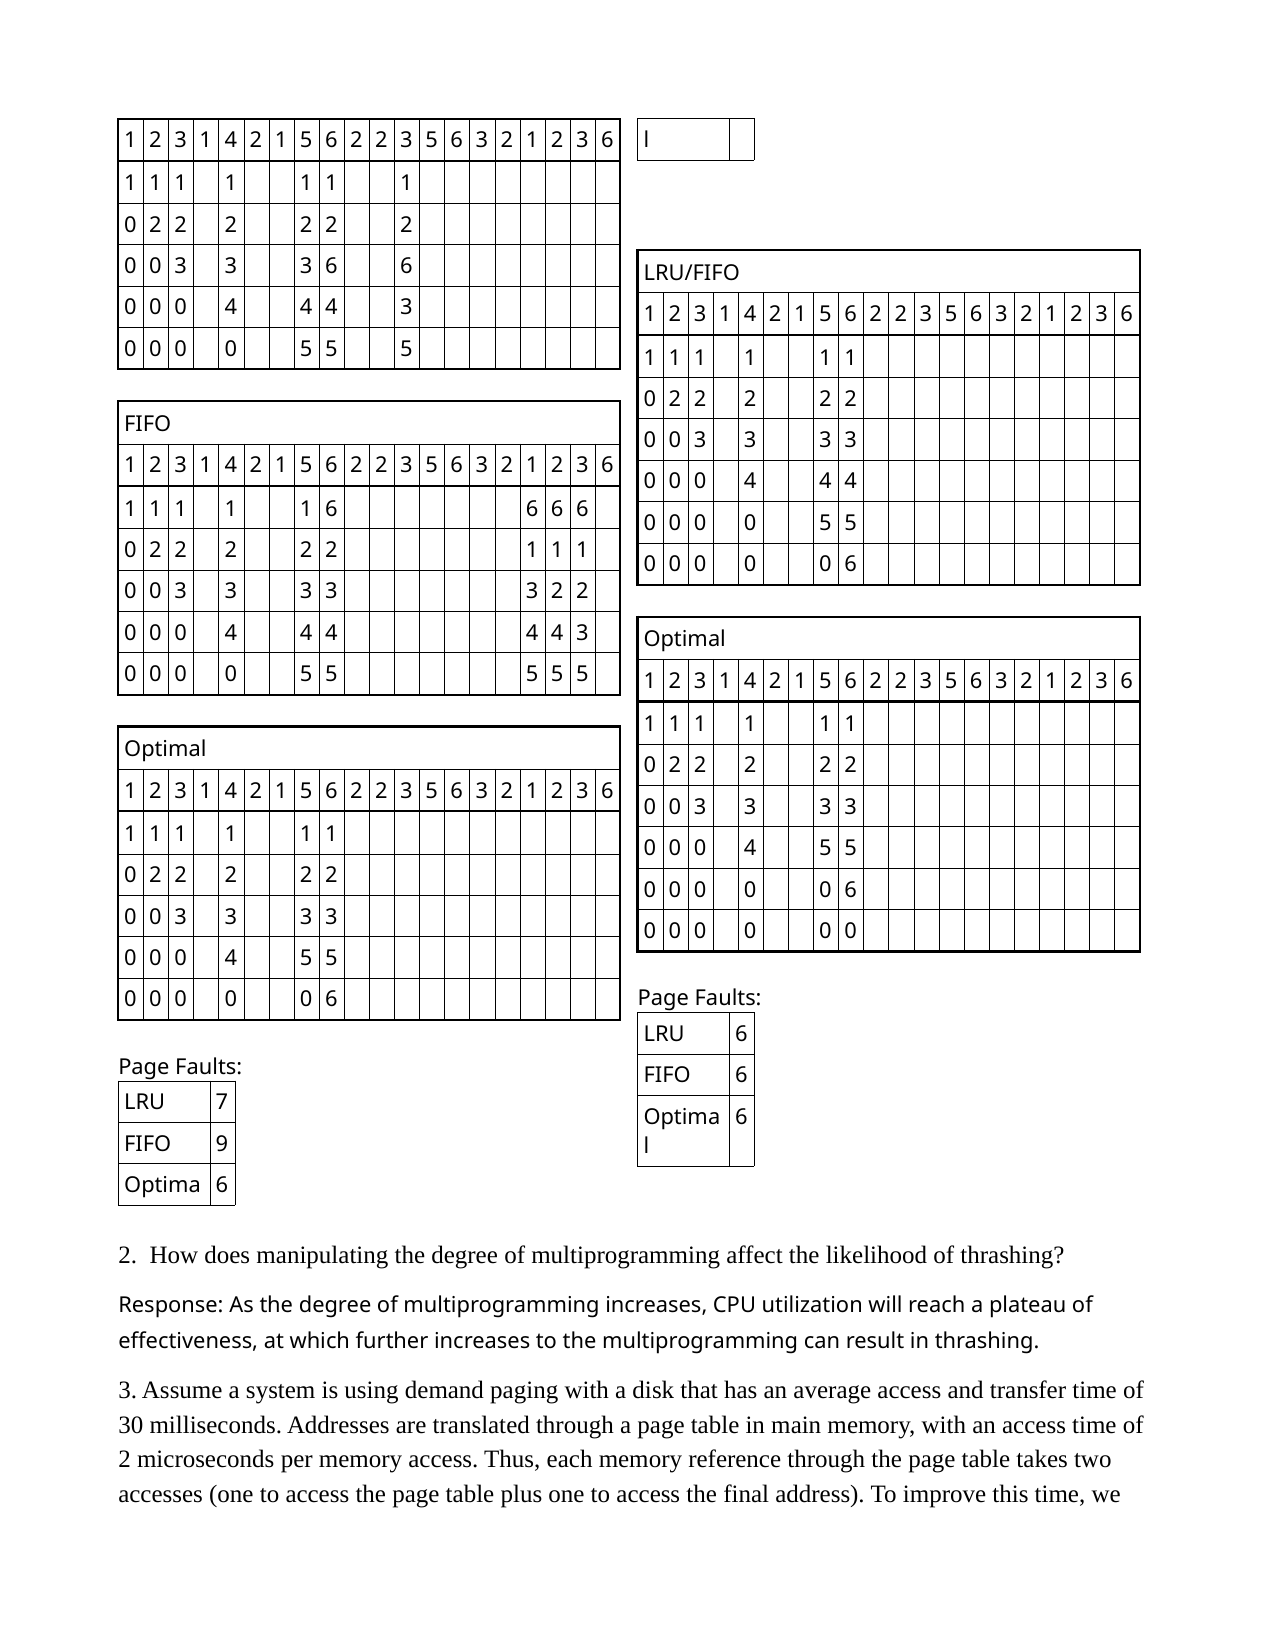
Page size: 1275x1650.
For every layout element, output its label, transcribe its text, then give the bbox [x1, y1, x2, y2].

table_cell 2 [144, 445, 168, 485]
table_header LRU [119, 1082, 210, 1122]
table_cell 3 [169, 770, 193, 810]
table_cell [940, 336, 964, 377]
table_cell 3 [470, 120, 495, 159]
table_cell [940, 827, 964, 868]
table_cell [270, 529, 294, 569]
table_cell [764, 786, 788, 826]
table_cell [1065, 786, 1089, 826]
table_cell 2 [864, 293, 888, 334]
table_cell [470, 653, 495, 693]
table_cell [194, 162, 218, 203]
table_cell 5 [839, 502, 863, 542]
table_cell [194, 979, 218, 1019]
table_cell 5 [420, 445, 444, 485]
table_cell 3 [689, 660, 713, 700]
table_cell [1115, 461, 1139, 501]
table_cell 1 [814, 703, 838, 744]
table_cell 3 [814, 786, 838, 826]
table_cell 3 [219, 571, 244, 611]
table_cell [194, 855, 218, 895]
table_cell 1 [689, 336, 713, 377]
table_cell [445, 855, 469, 895]
table_cell [370, 937, 394, 977]
table_cell [420, 855, 444, 895]
table_cell [420, 245, 444, 286]
table_cell [864, 910, 888, 950]
table_cell [445, 287, 469, 327]
table_cell [864, 502, 888, 542]
table_cell 0 [739, 502, 763, 542]
table_cell 2 [864, 660, 888, 700]
table_cell 0 [169, 653, 193, 693]
table_cell [990, 419, 1014, 460]
table_cell 0 [664, 461, 688, 501]
table_cell 1 [295, 487, 319, 528]
table_cell [445, 162, 469, 203]
table_cell 2 [764, 293, 788, 334]
table_cell [1065, 336, 1089, 377]
table_cell [370, 855, 394, 895]
table_cell 1 [194, 770, 218, 810]
table_cell 2 [345, 120, 369, 159]
table_cell [445, 204, 469, 244]
table_cell 5 [320, 328, 344, 368]
table_cell [764, 544, 788, 584]
table_cell [1090, 336, 1114, 377]
table_cell 0 [639, 745, 663, 785]
table_cell [864, 461, 888, 501]
table_cell 3 [689, 419, 713, 460]
table_cell 0 [144, 612, 168, 652]
table_cell 3 [169, 120, 193, 159]
table_cell 2 [144, 120, 168, 159]
table_cell 6 [839, 544, 863, 584]
table_cell 1 [789, 660, 813, 700]
table_cell 0 [664, 419, 688, 460]
table_cell 4 [521, 612, 545, 652]
table_cell 2 [546, 770, 570, 810]
table_cell FIFO [119, 1123, 210, 1163]
table_cell 3 [571, 120, 595, 159]
table_cell [714, 703, 738, 744]
table_cell [990, 910, 1014, 950]
table_cell 6 [320, 245, 344, 286]
table_cell [521, 937, 545, 977]
table_cell 0 [664, 827, 688, 868]
table_cell [245, 287, 269, 327]
table_cell [889, 869, 914, 909]
table_cell [194, 487, 218, 528]
table_cell 6 [839, 660, 863, 700]
table_cell 1 [639, 703, 663, 744]
table_cell [1040, 910, 1064, 950]
table_cell 3 [295, 571, 319, 611]
table_cell 2 [320, 855, 344, 895]
table_cell 0 [169, 979, 193, 1019]
table_cell [496, 487, 520, 528]
table_cell [470, 162, 495, 203]
table_cell [965, 378, 989, 418]
table_cell 1 [270, 445, 294, 485]
table_cell 2 [219, 529, 244, 569]
table_cell [370, 245, 394, 286]
table_cell 3 [395, 287, 419, 327]
table_cell [370, 204, 394, 244]
table_cell [596, 855, 619, 895]
table_cell [445, 979, 469, 1019]
table_cell 1 [119, 162, 143, 203]
table_cell 2 [764, 660, 788, 700]
table_cell 1 [144, 487, 168, 528]
table_cell [370, 529, 394, 569]
table_cell 5 [320, 653, 344, 693]
table_cell 6 [320, 120, 344, 159]
table_cell 3 [395, 770, 419, 810]
table_cell [764, 336, 788, 377]
table_header Optimal [639, 618, 1139, 659]
table_cell 1 [320, 812, 344, 853]
table_cell 0 [119, 287, 143, 327]
table_cell [571, 204, 595, 244]
table_cell 4 [739, 461, 763, 501]
table_cell 5 [839, 827, 863, 868]
table_cell [596, 937, 619, 977]
table_cell [889, 378, 914, 418]
table_cell 2 [370, 770, 394, 810]
table_cell [245, 653, 269, 693]
table_cell 2 [664, 660, 688, 700]
table_cell [965, 502, 989, 542]
table_cell [496, 287, 520, 327]
table_cell [714, 461, 738, 501]
table_cell 6 [965, 660, 989, 700]
table_cell [546, 896, 570, 936]
table_cell [864, 703, 888, 744]
table_cell 0 [169, 287, 193, 327]
table_cell 0 [639, 461, 663, 501]
table_cell [714, 544, 738, 584]
table_cell 5 [295, 653, 319, 693]
table_cell 4 [295, 612, 319, 652]
table_cell 0 [219, 979, 244, 1019]
table_cell [445, 487, 469, 528]
table_cell [714, 419, 738, 460]
table_cell 2 [169, 204, 193, 244]
table_cell 1 [1040, 660, 1064, 700]
table_cell [889, 419, 914, 460]
table_cell 9 [211, 1123, 235, 1163]
table_cell 2 [814, 745, 838, 785]
table_cell [764, 910, 788, 950]
table_cell 3 [295, 896, 319, 936]
table_cell [915, 869, 939, 909]
table_cell 2 [320, 204, 344, 244]
table_cell [1040, 827, 1064, 868]
table_cell 4 [546, 612, 570, 652]
text Response: As the degree of multiprogramming increases, CPU utilization will reach a plateau of effectiveness, at which further increases to the multiprogramming can result in thrashing. [118, 1289, 1157, 1355]
table_cell [596, 487, 619, 528]
table_cell 1 [739, 703, 763, 744]
table_cell 1 [639, 293, 663, 334]
table_cell [596, 653, 619, 693]
table_cell 1 [521, 445, 545, 485]
table_cell [445, 612, 469, 652]
table_cell [420, 979, 444, 1019]
table_cell [470, 896, 495, 936]
table_cell [1090, 786, 1114, 826]
table_cell [1015, 378, 1039, 418]
table_cell 2 [889, 293, 914, 334]
table_cell [789, 378, 813, 418]
table_cell [596, 612, 619, 652]
table_cell [445, 812, 469, 853]
table_cell 6 [1115, 660, 1139, 700]
table_cell [270, 328, 294, 368]
table_cell 0 [119, 896, 143, 936]
table_cell [470, 571, 495, 611]
table_cell [1065, 703, 1089, 744]
table_cell 3 [990, 293, 1014, 334]
table_cell [546, 287, 570, 327]
table_cell 1 [1040, 293, 1064, 334]
table_cell [496, 529, 520, 569]
table_cell [1040, 703, 1064, 744]
table_cell [714, 502, 738, 542]
table_cell [445, 653, 469, 693]
text Page Faults: [637, 982, 1157, 1012]
table_cell 1 [639, 336, 663, 377]
table_cell 5 [814, 502, 838, 542]
table_cell [915, 378, 939, 418]
table_cell [1015, 869, 1039, 909]
table_cell [345, 896, 369, 936]
table_cell 2 [814, 378, 838, 418]
table_cell 5 [420, 770, 444, 810]
table_cell [1065, 378, 1089, 418]
table_cell 3 [169, 445, 193, 485]
table_cell 1 [119, 445, 143, 485]
table_cell [1040, 502, 1064, 542]
table_cell [889, 336, 914, 377]
table_cell [1115, 419, 1139, 460]
table_cell 0 [739, 544, 763, 584]
table_cell [915, 827, 939, 868]
table_cell [546, 855, 570, 895]
table_cell 6 [445, 120, 469, 159]
table_cell [245, 571, 269, 611]
table_cell 6 [320, 979, 344, 1019]
table_cell 0 [295, 979, 319, 1019]
table_cell 1 [295, 162, 319, 203]
table_cell [1090, 703, 1114, 744]
table_cell [789, 786, 813, 826]
table_cell [445, 571, 469, 611]
table_cell [395, 653, 419, 693]
table_cell 5 [420, 120, 444, 159]
table_cell [270, 896, 294, 936]
table_cell 1 [169, 812, 193, 853]
table_cell [470, 529, 495, 569]
table_cell [270, 855, 294, 895]
table_cell [789, 419, 813, 460]
table_cell 6 [965, 293, 989, 334]
table_cell [370, 571, 394, 611]
table_cell 0 [144, 328, 168, 368]
table_cell [571, 937, 595, 977]
table_cell [1065, 502, 1089, 542]
table_cell [270, 287, 294, 327]
table_cell [496, 937, 520, 977]
table_cell [571, 328, 595, 368]
table_cell [395, 612, 419, 652]
table_cell [270, 937, 294, 977]
table_cell [714, 336, 738, 377]
table_cell [1015, 336, 1039, 377]
table_cell [889, 786, 914, 826]
table_cell 3 [169, 571, 193, 611]
table_cell [420, 896, 444, 936]
table_cell [395, 487, 419, 528]
table_cell 5 [940, 293, 964, 334]
table_cell [270, 487, 294, 528]
table_cell [1040, 378, 1064, 418]
table_cell 2 [839, 745, 863, 785]
table_header LRU/FIFO [639, 251, 1139, 292]
table_cell 0 [119, 653, 143, 693]
table_cell 6 [445, 770, 469, 810]
table_cell 1 [119, 770, 143, 810]
table_cell [496, 245, 520, 286]
table_cell 4 [219, 120, 244, 159]
table_cell [1065, 419, 1089, 460]
table_cell [270, 812, 294, 853]
text 3. Assume a system is using demand paging with a disk that has an average access and transfer time of 30 milliseconds. Addresses are translated through a page table in main memory, with an access time of 2 microseconds per memory access. Thus, each memory reference through the page table takes two accesses (one to access the page table plus one to access the final address). To improve this time, we [118, 1376, 1157, 1508]
table_cell 2 [546, 120, 570, 159]
table_cell [445, 896, 469, 936]
table_cell [470, 612, 495, 652]
table_cell 5 [940, 660, 964, 700]
table_cell [420, 571, 444, 611]
table_cell [370, 612, 394, 652]
table_cell 0 [839, 910, 863, 950]
table_cell [521, 896, 545, 936]
table_cell 4 [320, 612, 344, 652]
table_cell [965, 786, 989, 826]
table_cell 0 [119, 571, 143, 611]
table_cell 2 [496, 445, 520, 485]
table_cell [714, 869, 738, 909]
table_cell FIFO [638, 1055, 729, 1095]
table_cell 0 [664, 502, 688, 542]
table_cell [1115, 869, 1139, 909]
table_cell [521, 162, 545, 203]
table_cell [370, 287, 394, 327]
table_cell [1115, 703, 1139, 744]
table_cell 0 [689, 910, 713, 950]
table_cell [546, 162, 570, 203]
table_cell [990, 786, 1014, 826]
table_cell [864, 544, 888, 584]
table_cell [194, 612, 218, 652]
table_cell [546, 204, 570, 244]
table_cell [395, 529, 419, 569]
table_cell 3 [990, 660, 1014, 700]
table_cell 3 [571, 445, 595, 485]
table_cell 2 [144, 529, 168, 569]
table_cell [965, 910, 989, 950]
table_cell 0 [689, 544, 713, 584]
table_cell [420, 812, 444, 853]
table_cell 4 [739, 293, 763, 334]
table_cell 5 [546, 653, 570, 693]
table_cell 6 [320, 770, 344, 810]
table_cell [889, 502, 914, 542]
table_cell [420, 529, 444, 569]
table_cell [1090, 502, 1114, 542]
table_cell 2 [1015, 293, 1039, 334]
table_cell [1015, 703, 1039, 744]
table_cell 1 [119, 812, 143, 853]
table_cell 3 [839, 786, 863, 826]
table_cell [496, 328, 520, 368]
table_cell 0 [639, 544, 663, 584]
table_cell 5 [320, 937, 344, 977]
text 2. How does manipulating the degree of multiprogramming affect the likelihood of thrashing? [118, 1240, 1157, 1269]
table_cell 2 [345, 445, 369, 485]
table_cell [496, 896, 520, 936]
table_cell [915, 786, 939, 826]
table_cell 2 [144, 204, 168, 244]
table_cell 3 [1090, 293, 1114, 334]
table_cell [1015, 827, 1039, 868]
table_cell 6 [320, 487, 344, 528]
table_cell 0 [739, 910, 763, 950]
table_cell [965, 827, 989, 868]
table_cell [1040, 745, 1064, 785]
table_cell [245, 487, 269, 528]
table_cell 0 [119, 204, 143, 244]
table_cell Optima [119, 1164, 210, 1204]
table_cell [596, 979, 619, 1019]
table_cell [1065, 910, 1089, 950]
table_cell 6 [839, 293, 863, 334]
table_cell [1090, 827, 1114, 868]
table_cell [395, 979, 419, 1019]
table_cell 1 [714, 660, 738, 700]
table_cell 6 [211, 1164, 235, 1204]
table_cell 0 [144, 979, 168, 1019]
table_cell [990, 336, 1014, 377]
table_cell 2 [1065, 293, 1089, 334]
table_cell [990, 703, 1014, 744]
table_cell [965, 703, 989, 744]
table_cell 0 [664, 786, 688, 826]
table_cell 0 [689, 827, 713, 868]
table_cell 5 [814, 660, 838, 700]
table_cell 3 [689, 293, 713, 334]
table_cell l [638, 119, 729, 159]
table_cell [245, 896, 269, 936]
table_cell [395, 855, 419, 895]
table_cell [245, 204, 269, 244]
table_cell [940, 378, 964, 418]
table_cell 0 [664, 544, 688, 584]
table_cell 1 [144, 812, 168, 853]
table_cell [764, 827, 788, 868]
table_cell [395, 812, 419, 853]
table_cell [889, 910, 914, 950]
table_cell [915, 544, 939, 584]
table_cell 3 [839, 419, 863, 460]
table_cell [864, 827, 888, 868]
table_cell [596, 571, 619, 611]
table_cell [940, 703, 964, 744]
table_cell [345, 571, 369, 611]
table_header Optimal [119, 728, 619, 769]
table_cell [965, 745, 989, 785]
table_cell 2 [245, 120, 269, 159]
table_cell [940, 745, 964, 785]
table_cell [789, 827, 813, 868]
table_cell 0 [144, 937, 168, 977]
table_cell 3 [470, 770, 495, 810]
table_cell [1065, 827, 1089, 868]
table_cell [1015, 786, 1039, 826]
table_cell 2 [169, 855, 193, 895]
table_cell [194, 571, 218, 611]
table_cell [990, 461, 1014, 501]
table_cell [940, 461, 964, 501]
table_cell [571, 896, 595, 936]
table_cell [1040, 786, 1064, 826]
table_cell 2 [245, 770, 269, 810]
table_cell [245, 812, 269, 853]
table_cell [965, 869, 989, 909]
table_cell [245, 979, 269, 1019]
table_cell 2 [689, 745, 713, 785]
table_cell [345, 612, 369, 652]
table_cell [940, 910, 964, 950]
table_cell 3 [169, 896, 193, 936]
table_cell [764, 461, 788, 501]
table_cell [370, 653, 394, 693]
table_cell [270, 653, 294, 693]
table_cell [245, 245, 269, 286]
table_cell [789, 544, 813, 584]
table_cell 3 [320, 571, 344, 611]
table_cell [1015, 419, 1039, 460]
table_cell 5 [295, 328, 319, 368]
table_cell 2 [144, 855, 168, 895]
table_cell 1 [194, 445, 218, 485]
table_cell 1 [689, 703, 713, 744]
table_cell 6 [521, 487, 545, 528]
table_cell 3 [219, 245, 244, 286]
table_cell [789, 869, 813, 909]
table_cell [470, 979, 495, 1019]
table_cell 0 [639, 786, 663, 826]
table_cell [789, 703, 813, 744]
table_cell 5 [814, 293, 838, 334]
table_cell [270, 245, 294, 286]
table_cell [245, 937, 269, 977]
table_cell 6 [395, 245, 419, 286]
table_header FIFO [119, 402, 619, 443]
table_cell [420, 204, 444, 244]
table_cell 5 [521, 653, 545, 693]
table_cell 1 [219, 487, 244, 528]
table_cell [1090, 378, 1114, 418]
table_cell 1 [270, 770, 294, 810]
table_cell [521, 328, 545, 368]
table_cell [496, 571, 520, 611]
table_cell 1 [714, 293, 738, 334]
table_cell 0 [639, 869, 663, 909]
table_cell 4 [739, 827, 763, 868]
table_cell 0 [119, 937, 143, 977]
table_cell 6 [730, 1055, 754, 1095]
table_cell 3 [395, 445, 419, 485]
table_cell 3 [739, 419, 763, 460]
table_cell [445, 529, 469, 569]
table_cell 2 [739, 378, 763, 418]
table_cell 1 [839, 703, 863, 744]
table_cell [546, 245, 570, 286]
table_cell 0 [119, 855, 143, 895]
table_cell [990, 544, 1014, 584]
table_cell 4 [219, 770, 244, 810]
table_cell [764, 703, 788, 744]
table_cell [714, 827, 738, 868]
table_cell [1065, 869, 1089, 909]
table_cell 2 [320, 529, 344, 569]
table_cell [864, 786, 888, 826]
table_cell 6 [596, 120, 619, 159]
table_cell [990, 745, 1014, 785]
table_cell [370, 812, 394, 853]
table_cell [270, 204, 294, 244]
table_cell [470, 204, 495, 244]
table_cell [571, 162, 595, 203]
table_cell [270, 979, 294, 1019]
table_cell [1065, 461, 1089, 501]
table_cell 2 [496, 120, 520, 159]
table_cell 3 [814, 419, 838, 460]
table_cell [596, 162, 619, 203]
table_cell [470, 812, 495, 853]
table_cell [245, 162, 269, 203]
table_cell [596, 812, 619, 853]
table_cell [496, 653, 520, 693]
table_cell [864, 336, 888, 377]
table_cell 4 [219, 612, 244, 652]
table_cell [1040, 336, 1064, 377]
table_cell [245, 529, 269, 569]
table_cell [194, 328, 218, 368]
table_cell [345, 937, 369, 977]
table_cell 0 [144, 287, 168, 327]
table_cell [1015, 502, 1039, 542]
table_cell 6 [445, 445, 469, 485]
table_cell [245, 855, 269, 895]
table_cell 4 [739, 660, 763, 700]
table_cell [864, 378, 888, 418]
table_cell [521, 245, 545, 286]
table_cell 0 [814, 869, 838, 909]
table_cell 2 [1065, 660, 1089, 700]
table_cell [940, 502, 964, 542]
table_cell 3 [915, 660, 939, 700]
table_cell 6 [596, 445, 619, 485]
table_cell [864, 745, 888, 785]
table_cell 4 [839, 461, 863, 501]
table_cell [915, 703, 939, 744]
table_cell 1 [219, 812, 244, 853]
table_cell 5 [295, 120, 319, 159]
table_cell [370, 162, 394, 203]
table_cell [1090, 869, 1114, 909]
table_cell 6 [571, 487, 595, 528]
table_cell 2 [571, 571, 595, 611]
table_cell [1065, 745, 1089, 785]
table_cell [864, 869, 888, 909]
table_cell [194, 653, 218, 693]
table_cell [1115, 827, 1139, 868]
table_cell [496, 204, 520, 244]
table_cell Optimal [638, 1096, 729, 1166]
table_cell [915, 461, 939, 501]
table_cell [370, 487, 394, 528]
table_cell [345, 979, 369, 1019]
table_cell 1 [169, 162, 193, 203]
table_cell [345, 487, 369, 528]
table_cell 1 [789, 293, 813, 334]
table_cell 0 [219, 328, 244, 368]
table_cell [470, 487, 495, 528]
table_cell 2 [546, 571, 570, 611]
table_cell [596, 529, 619, 569]
table_cell 1 [521, 529, 545, 569]
table_cell 2 [889, 660, 914, 700]
table_cell 2 [169, 529, 193, 569]
table_cell 1 [194, 120, 218, 159]
table_cell [1115, 910, 1139, 950]
table_cell [764, 869, 788, 909]
table_cell 3 [470, 445, 495, 485]
table_cell 1 [664, 336, 688, 377]
table_cell [730, 119, 754, 159]
table_cell 3 [521, 571, 545, 611]
table_cell 1 [739, 336, 763, 377]
table_cell [345, 812, 369, 853]
text Page Faults: [118, 1051, 637, 1081]
table_cell 4 [219, 937, 244, 977]
table_cell [764, 745, 788, 785]
table_cell [546, 328, 570, 368]
table_cell [596, 896, 619, 936]
table_cell [194, 812, 218, 853]
table_cell [270, 571, 294, 611]
table_cell 3 [739, 786, 763, 826]
table_cell 0 [639, 502, 663, 542]
table_cell [470, 287, 495, 327]
table_cell 1 [119, 120, 143, 159]
table_cell 1 [546, 529, 570, 569]
table_cell [764, 378, 788, 418]
table_cell [521, 979, 545, 1019]
table_cell [940, 869, 964, 909]
table_cell 2 [546, 445, 570, 485]
table_cell 6 [546, 487, 570, 528]
table_cell [370, 979, 394, 1019]
table_cell [395, 937, 419, 977]
table_cell [990, 827, 1014, 868]
table_cell [789, 336, 813, 377]
table_cell 5 [295, 445, 319, 485]
table_cell [270, 612, 294, 652]
table_cell [395, 896, 419, 936]
table_cell [470, 855, 495, 895]
table_cell 0 [739, 869, 763, 909]
table_cell [915, 336, 939, 377]
table_cell [1015, 745, 1039, 785]
table_cell 2 [245, 445, 269, 485]
table_cell [789, 910, 813, 950]
table_cell 0 [144, 896, 168, 936]
table_cell [915, 910, 939, 950]
table_cell [420, 653, 444, 693]
table_cell [714, 910, 738, 950]
table_cell [546, 812, 570, 853]
table_cell 5 [395, 328, 419, 368]
table_cell 3 [571, 612, 595, 652]
table_cell [521, 204, 545, 244]
table_cell 2 [370, 120, 394, 159]
table_cell [420, 328, 444, 368]
table_cell [1015, 544, 1039, 584]
table_cell 0 [664, 910, 688, 950]
table_cell [1090, 745, 1114, 785]
table_cell 2 [295, 204, 319, 244]
table_cell 2 [496, 770, 520, 810]
table_cell [965, 461, 989, 501]
table_cell 1 [814, 336, 838, 377]
table_cell 4 [219, 445, 244, 485]
table_cell [889, 544, 914, 584]
table_cell [345, 653, 369, 693]
table_cell 0 [689, 461, 713, 501]
table_cell [940, 544, 964, 584]
table_cell [714, 378, 738, 418]
table_cell [370, 328, 394, 368]
table_cell [345, 855, 369, 895]
table_cell 0 [119, 328, 143, 368]
table_cell [245, 612, 269, 652]
table_cell [345, 204, 369, 244]
table_cell 3 [915, 293, 939, 334]
table_cell [420, 287, 444, 327]
table_cell [445, 245, 469, 286]
table_cell 4 [219, 287, 244, 327]
table_cell 6 [839, 869, 863, 909]
table_cell 2 [144, 770, 168, 810]
table_cell 2 [839, 378, 863, 418]
table_cell 1 [521, 120, 545, 159]
table_cell [990, 378, 1014, 418]
table_header 7 [211, 1082, 235, 1122]
table_cell [420, 937, 444, 977]
table_cell 0 [639, 378, 663, 418]
table_cell [470, 245, 495, 286]
table_cell 6 [596, 770, 619, 810]
table_cell [1090, 461, 1114, 501]
table_cell [915, 745, 939, 785]
table_cell 0 [119, 979, 143, 1019]
table_cell 0 [689, 502, 713, 542]
table_cell 5 [814, 827, 838, 868]
table_cell [1015, 461, 1039, 501]
table_cell [345, 287, 369, 327]
table_cell 0 [119, 245, 143, 286]
table_cell 6 [1115, 293, 1139, 334]
table_cell [965, 336, 989, 377]
table_cell [789, 502, 813, 542]
table_cell 1 [219, 162, 244, 203]
table_cell [345, 328, 369, 368]
table_cell 2 [370, 445, 394, 485]
table_cell 2 [395, 204, 419, 244]
table_cell [965, 419, 989, 460]
table_cell [1115, 336, 1139, 377]
table_cell [789, 745, 813, 785]
table_cell [496, 855, 520, 895]
table_cell [714, 745, 738, 785]
table_cell [194, 937, 218, 977]
table_cell [496, 162, 520, 203]
table_cell 0 [814, 544, 838, 584]
table_cell [270, 162, 294, 203]
table_header LRU [638, 1013, 729, 1053]
table_cell 2 [219, 855, 244, 895]
table_cell [395, 571, 419, 611]
table_cell [889, 745, 914, 785]
table_cell [965, 544, 989, 584]
table_cell 3 [295, 245, 319, 286]
table_cell [420, 162, 444, 203]
table_cell [889, 703, 914, 744]
table_cell 1 [119, 487, 143, 528]
table_cell 1 [144, 162, 168, 203]
table_cell 1 [270, 120, 294, 159]
table_cell [1015, 910, 1039, 950]
table_cell 6 [730, 1096, 754, 1166]
table_cell [496, 812, 520, 853]
table_cell 2 [1015, 660, 1039, 700]
table_cell 2 [345, 770, 369, 810]
table_cell 5 [571, 653, 595, 693]
table_cell [420, 487, 444, 528]
table_cell 1 [320, 162, 344, 203]
table_cell [370, 896, 394, 936]
table_cell [1115, 378, 1139, 418]
table_cell 0 [814, 910, 838, 950]
table_cell 3 [219, 896, 244, 936]
table_cell 1 [295, 812, 319, 853]
table_cell [445, 328, 469, 368]
table_cell [194, 245, 218, 286]
table_cell [714, 786, 738, 826]
table_cell [194, 896, 218, 936]
table_cell 0 [689, 869, 713, 909]
table_cell [470, 328, 495, 368]
table_cell 2 [295, 529, 319, 569]
table_cell 2 [689, 378, 713, 418]
table_cell [789, 461, 813, 501]
table_cell [1040, 869, 1064, 909]
table_cell 2 [219, 204, 244, 244]
table_cell 1 [521, 770, 545, 810]
table_cell [596, 287, 619, 327]
table_cell [940, 419, 964, 460]
table_cell 2 [295, 855, 319, 895]
table_cell [546, 937, 570, 977]
table_cell 1 [169, 487, 193, 528]
table_cell [864, 419, 888, 460]
table_cell [496, 612, 520, 652]
table_cell 1 [664, 703, 688, 744]
table_cell [571, 287, 595, 327]
table_cell [470, 937, 495, 977]
table_cell [596, 328, 619, 368]
table_cell 0 [639, 827, 663, 868]
table_cell 2 [664, 745, 688, 785]
table_cell 1 [839, 336, 863, 377]
table_header 6 [730, 1013, 754, 1053]
table_cell [1090, 910, 1114, 950]
table_cell 1 [395, 162, 419, 203]
table_cell [889, 461, 914, 501]
table_cell [764, 502, 788, 542]
table_cell [194, 287, 218, 327]
table_cell [420, 612, 444, 652]
table_cell [1040, 461, 1064, 501]
table_cell [546, 979, 570, 1019]
table_cell 0 [169, 328, 193, 368]
table_cell [990, 869, 1014, 909]
table_cell 2 [664, 293, 688, 334]
table_cell 0 [169, 937, 193, 977]
table_cell [571, 979, 595, 1019]
table_cell 3 [689, 786, 713, 826]
table_cell 0 [144, 245, 168, 286]
table_cell [1040, 419, 1064, 460]
table_cell 0 [664, 869, 688, 909]
table_cell [521, 855, 545, 895]
table_cell [345, 245, 369, 286]
table_cell [596, 204, 619, 244]
table_cell [1040, 544, 1064, 584]
table_cell 4 [320, 287, 344, 327]
table_cell 3 [320, 896, 344, 936]
table_cell 2 [664, 378, 688, 418]
table_cell 2 [739, 745, 763, 785]
table_cell [1115, 544, 1139, 584]
table_cell [889, 827, 914, 868]
table_cell [596, 245, 619, 286]
table_cell 0 [639, 910, 663, 950]
table_cell [571, 812, 595, 853]
table_cell [521, 287, 545, 327]
table_cell 4 [295, 287, 319, 327]
table_cell [940, 786, 964, 826]
table_cell 0 [144, 571, 168, 611]
table_cell 3 [1090, 660, 1114, 700]
table_cell 3 [571, 770, 595, 810]
table_cell [521, 812, 545, 853]
table_cell [194, 204, 218, 244]
table_cell [571, 855, 595, 895]
table_cell 3 [169, 245, 193, 286]
table_cell 1 [639, 660, 663, 700]
table_cell [1115, 786, 1139, 826]
table_cell 5 [295, 937, 319, 977]
table_cell 0 [119, 612, 143, 652]
table_cell [1090, 544, 1114, 584]
table_cell [496, 979, 520, 1019]
table_cell [990, 502, 1014, 542]
table_cell [915, 419, 939, 460]
table_cell [1115, 502, 1139, 542]
table_cell 1 [571, 529, 595, 569]
table_cell [571, 245, 595, 286]
table_cell [915, 502, 939, 542]
table_cell [194, 529, 218, 569]
table_cell [1065, 544, 1089, 584]
table_cell 0 [639, 419, 663, 460]
table_cell 0 [119, 529, 143, 569]
table_cell [764, 419, 788, 460]
table_cell [345, 162, 369, 203]
table_cell 4 [814, 461, 838, 501]
table_cell 3 [395, 120, 419, 159]
table_cell [445, 937, 469, 977]
table_cell [1090, 419, 1114, 460]
table_cell 0 [169, 612, 193, 652]
table_cell 6 [320, 445, 344, 485]
table_cell 0 [144, 653, 168, 693]
table_cell 5 [295, 770, 319, 810]
table_cell 0 [219, 653, 244, 693]
table_cell [1115, 745, 1139, 785]
table_cell [345, 529, 369, 569]
table_cell [245, 328, 269, 368]
